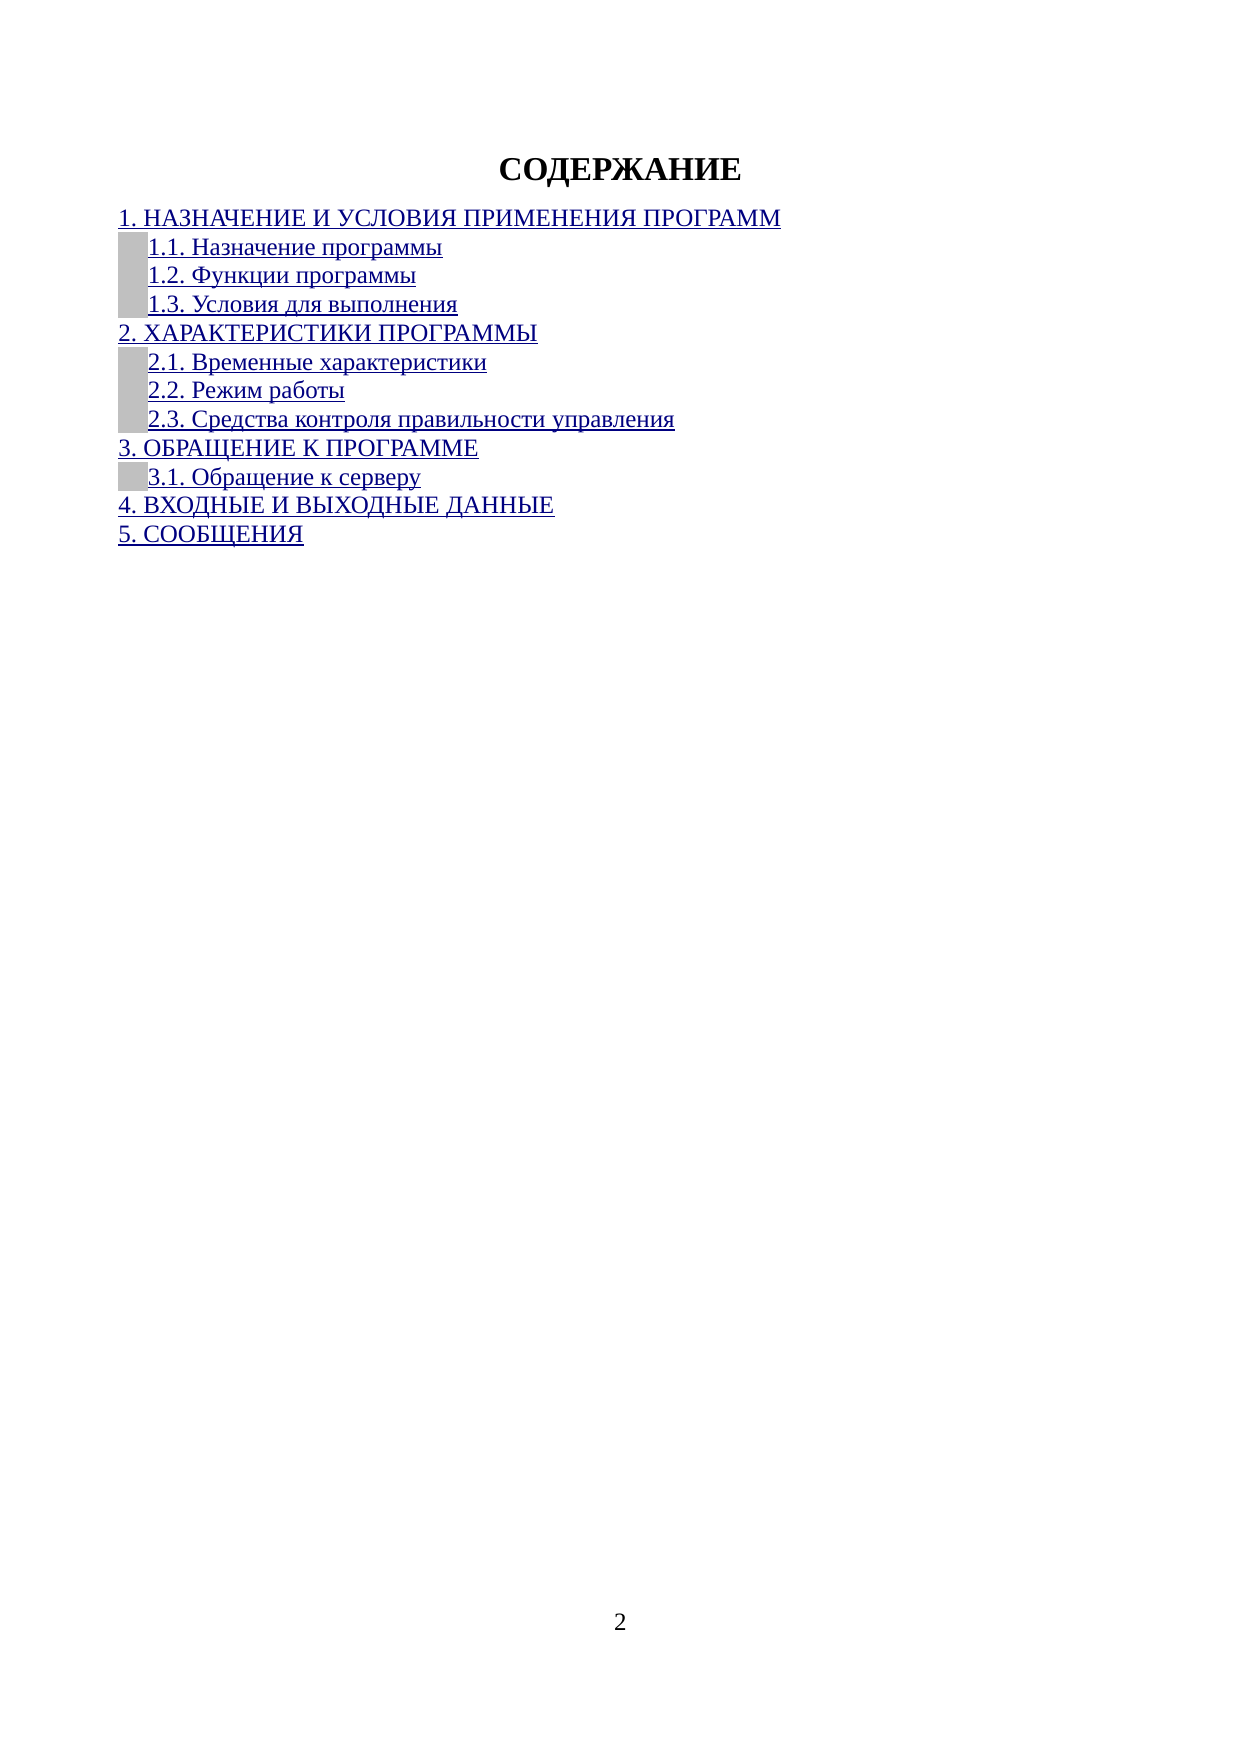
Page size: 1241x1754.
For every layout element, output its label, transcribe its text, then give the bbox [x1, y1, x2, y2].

text 1.3. Условия для выполнения [148, 289, 1122, 318]
text 3.1. Обращение к серверу [148, 462, 1122, 491]
text 2.2. Режим работы [148, 376, 1122, 404]
text 4. ВХОДНЫЕ И ВЫХОДНЫЕ ДАННЫЕ [118, 491, 1122, 519]
text 2. ХАРАКТЕРИСТИКИ ПРОГРАММЫ [118, 318, 1122, 347]
text 2.3. Средства контроля правильности управления [148, 404, 1122, 433]
text 3. ОБРАЩЕНИЕ К ПРОГРАММЕ [118, 433, 1122, 462]
text 5. СООБЩЕНИЯ [118, 519, 1122, 548]
text 2.1. Временные характеристики [148, 347, 1122, 376]
text 1.1. Назначение программы [148, 232, 1122, 261]
subtitle Содержание [118, 146, 1122, 191]
text 1. НАЗНАЧЕНИЕ И УСЛОВИЯ ПРИМЕНЕНИЯ ПРОГРАММ [118, 203, 1122, 232]
text 1.2. Функции программы [148, 261, 1122, 289]
